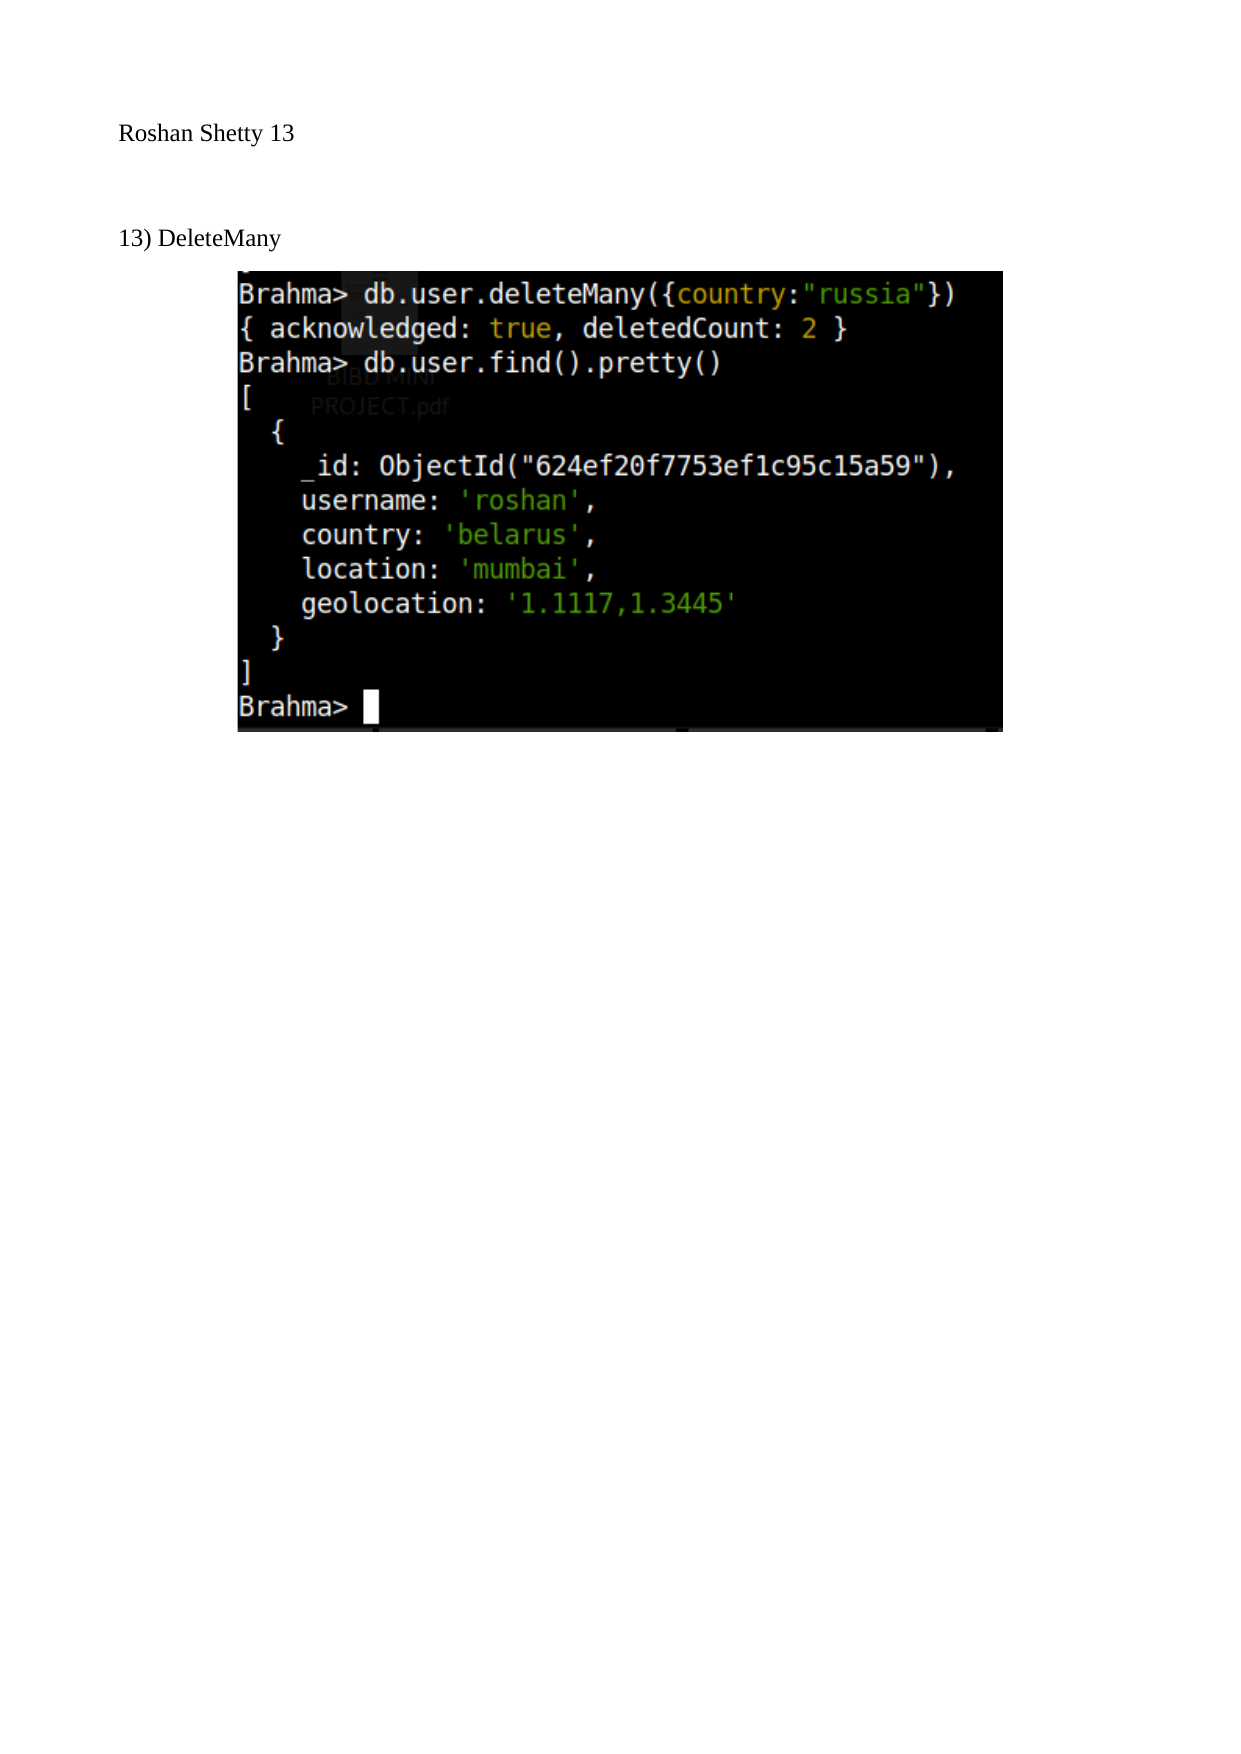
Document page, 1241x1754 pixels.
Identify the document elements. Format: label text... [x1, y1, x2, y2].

text 13) DeleteMany [118, 223, 1122, 252]
picture [237, 271, 1003, 732]
